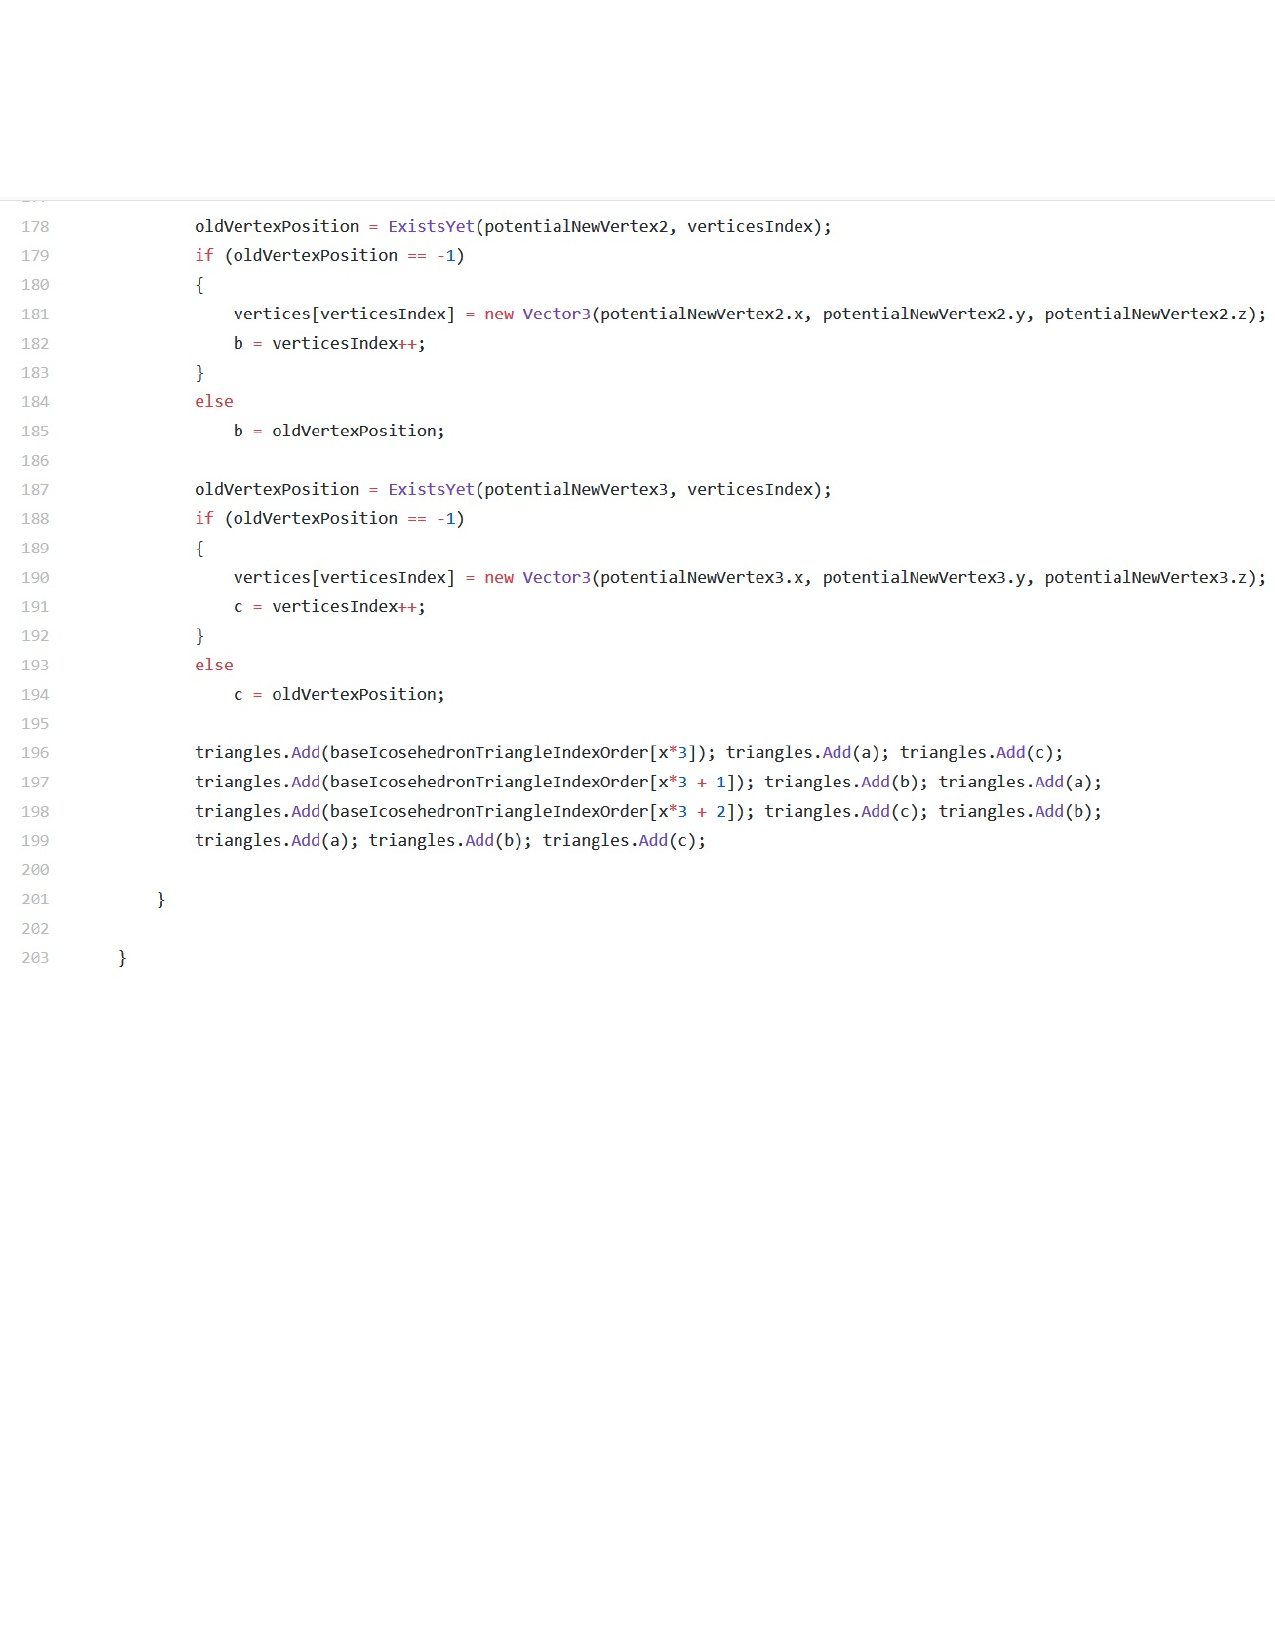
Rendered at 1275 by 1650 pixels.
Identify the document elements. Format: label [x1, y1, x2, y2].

picture [0, 197, 1275, 981]
